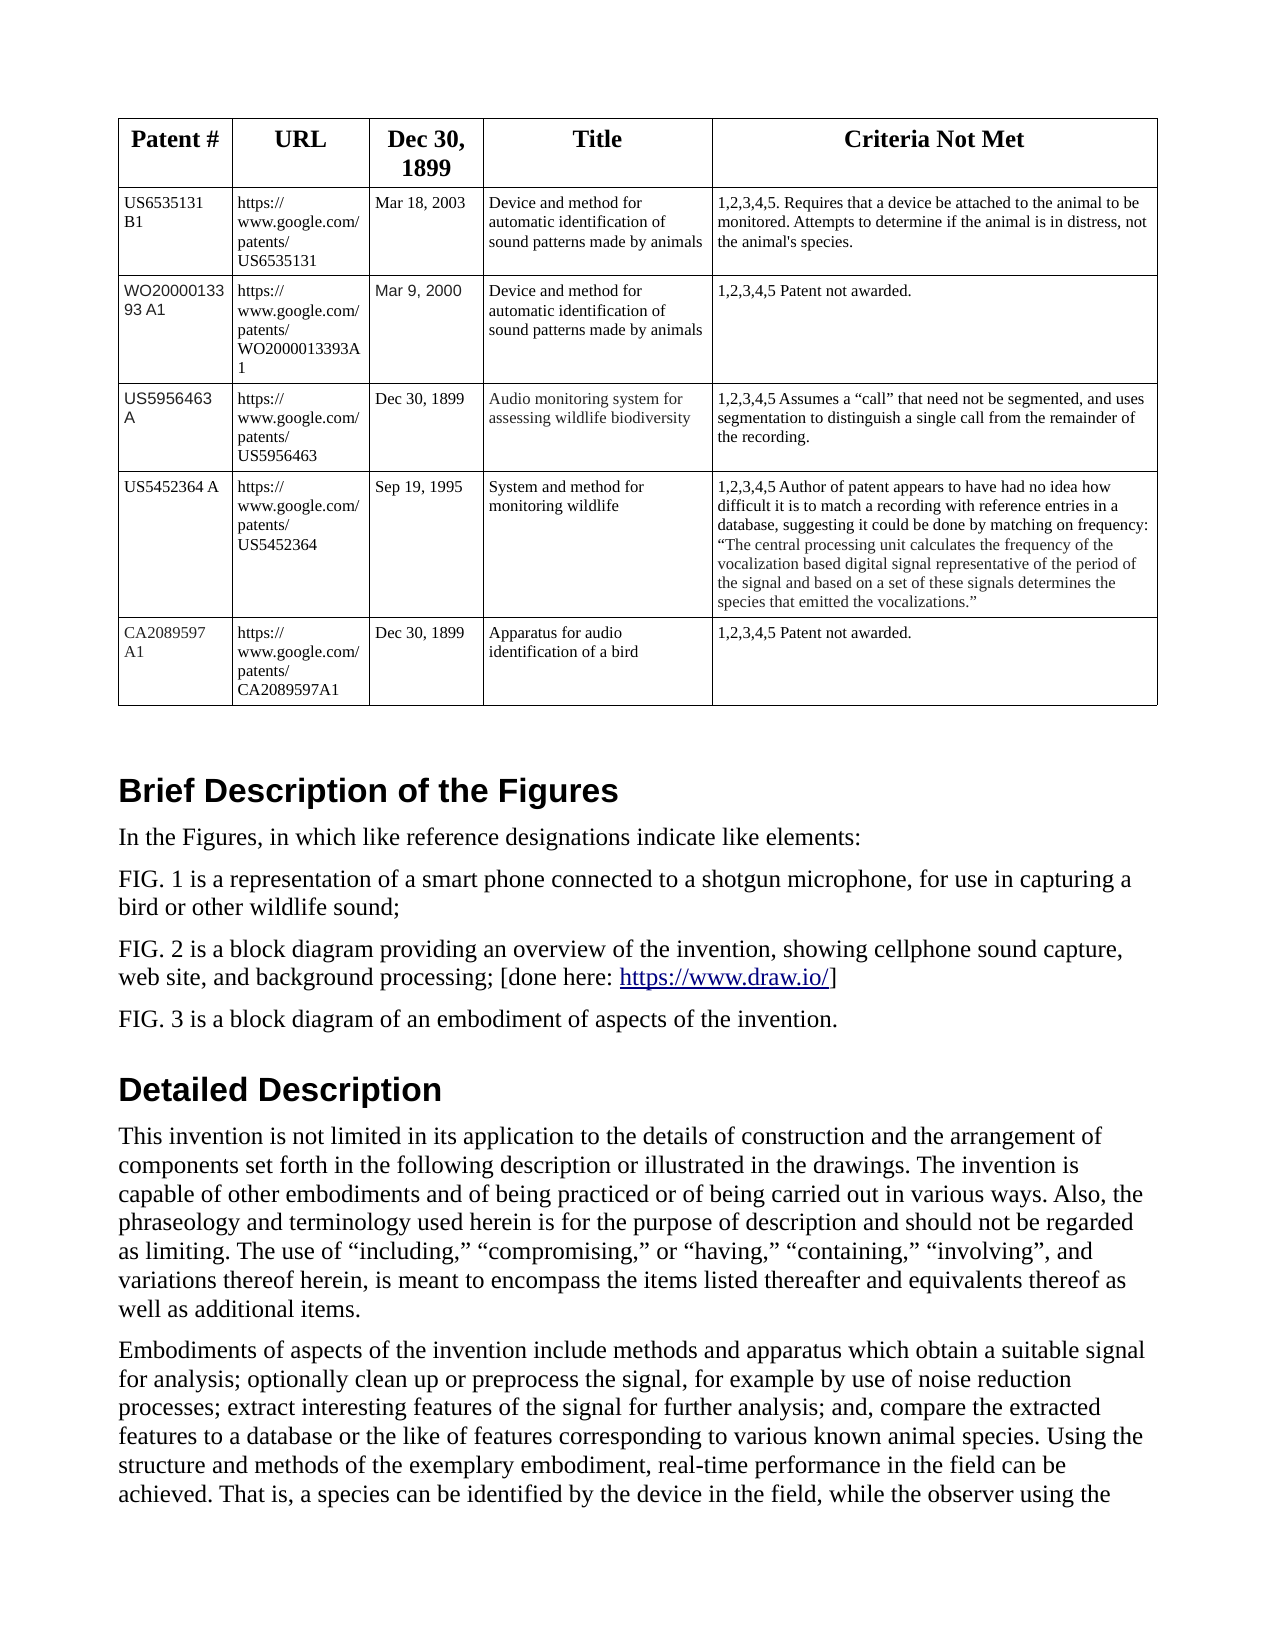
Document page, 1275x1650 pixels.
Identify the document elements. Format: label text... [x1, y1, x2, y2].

table_header Patent # [119, 119, 232, 187]
table_cell 1,2,3,4,5 Author of patent appears to have had no idea how difficult it is to match a recording with reference entries in a database, suggesting it could be done by matching on frequency: “The central processing unit calculates the frequency of the vocalization based digital signal representative of the period of the signal and based on a set of these signals determines the species that emitted the vocalizations.” [713, 472, 1157, 617]
table_cell CA2089597 A1 [119, 618, 232, 705]
table_cell Sep 21, 1999 [370, 384, 483, 471]
table_cell Mar 18, 2003 [370, 188, 483, 275]
table_cell 1,2,3,4,5 Assumes a “call” that need not be segmented, and uses segmentation to distinguish a single call from the remainder of the recording. [713, 384, 1157, 471]
text This invention is not limited in its application to the details of construction and the arrangement of components set forth in the following description or illustrated in the drawings. The invention is capable of other embodiments and of being practiced or of being carried out in various ways. Also, the phraseology and terminology used herein is for the purpose of description and should not be regarded as limiting. The use of “including,” “compromising,” or “having,” “containing,” “involving”, and variations thereof herein, is meant to encompass the items listed thereafter and equivalents thereof as well as additional items. [118, 1121, 1157, 1322]
table_cell https://www.google.com/patents/US5956463 [233, 384, 369, 471]
table_cell US5956463 A [119, 384, 232, 471]
table_cell Audio monitoring system for assessing wildlife biodiversity [484, 384, 712, 471]
text In the Figures, in which like reference designations indicate like elements: [118, 822, 1157, 851]
table_header Criteria Not Met [713, 119, 1157, 187]
text Embodiments of aspects of the invention include methods and apparatus which obtain a suitable signal for analysis; optionally clean up or preprocess the signal, for example by use of noise reduction processes; extract interesting features of the signal for further analysis; and, compare the extracted features to a database or the like of features corresponding to various known animal species. Using the structure and methods of the exemplary embodiment, real-time performance in the field can be achieved. That is, a species can be identified by the device in the field, while the observer using the [118, 1335, 1157, 1507]
table_cell 1,2,3,4,5 Patent not awarded. [713, 618, 1157, 705]
table_cell Sep 19, 1995 [370, 472, 483, 617]
table_cell Device and method for automatic identification of sound patterns made by animals [484, 188, 712, 275]
text FIG. 3 is a block diagram of an embodiment of aspects of the invention. [118, 1004, 1157, 1032]
table_cell System and method for monitoring wildlife [484, 472, 712, 617]
table_cell 1,2,3,4,5 Patent not awarded. [713, 276, 1157, 383]
subtitle Brief Description of the Figures [118, 771, 1157, 810]
table_cell https://www.google.com/patents/WO2000013393A1 [233, 276, 369, 383]
table_header Dec 30, 1899 [370, 119, 483, 187]
table_cell Apparatus for audio identification of a bird [484, 618, 712, 705]
table_cell Device and method for automatic identification of sound patterns made by animals [484, 276, 712, 383]
table_header URL [233, 119, 369, 187]
text FIG. 2 is a block diagram providing an overview of the invention, showing cellphone sound capture, web site, and background processing; [done here: https://www.draw.io/] [118, 934, 1157, 991]
subtitle Detailed Description [118, 1070, 1157, 1109]
table_cell https://www.google.com/patents/CA2089597A1 [233, 618, 369, 705]
table_cell US5452364 A [119, 472, 232, 617]
table_cell US6535131 B1 [119, 188, 232, 275]
table_cell WO2000013393 A1 [119, 276, 232, 383]
table_cell 1,2,3,4,5. Requires that a device be attached to the animal to be monitored. Attempts to determine if the animal is in distress, not the animal's species. [713, 188, 1157, 275]
table_cell Aug 17, 1994 [370, 618, 483, 705]
text FIG. 1 is a representation of a smart phone connected to a shotgun microphone, for use in capturing a bird or other wildlife sound; [118, 864, 1157, 921]
table_cell https://www.google.com/patents/US6535131 [233, 188, 369, 275]
table_header Title [484, 119, 712, 187]
table_cell Mar 9, 2000 [370, 276, 483, 383]
table_cell https://www.google.com/patents/US5452364 [233, 472, 369, 617]
